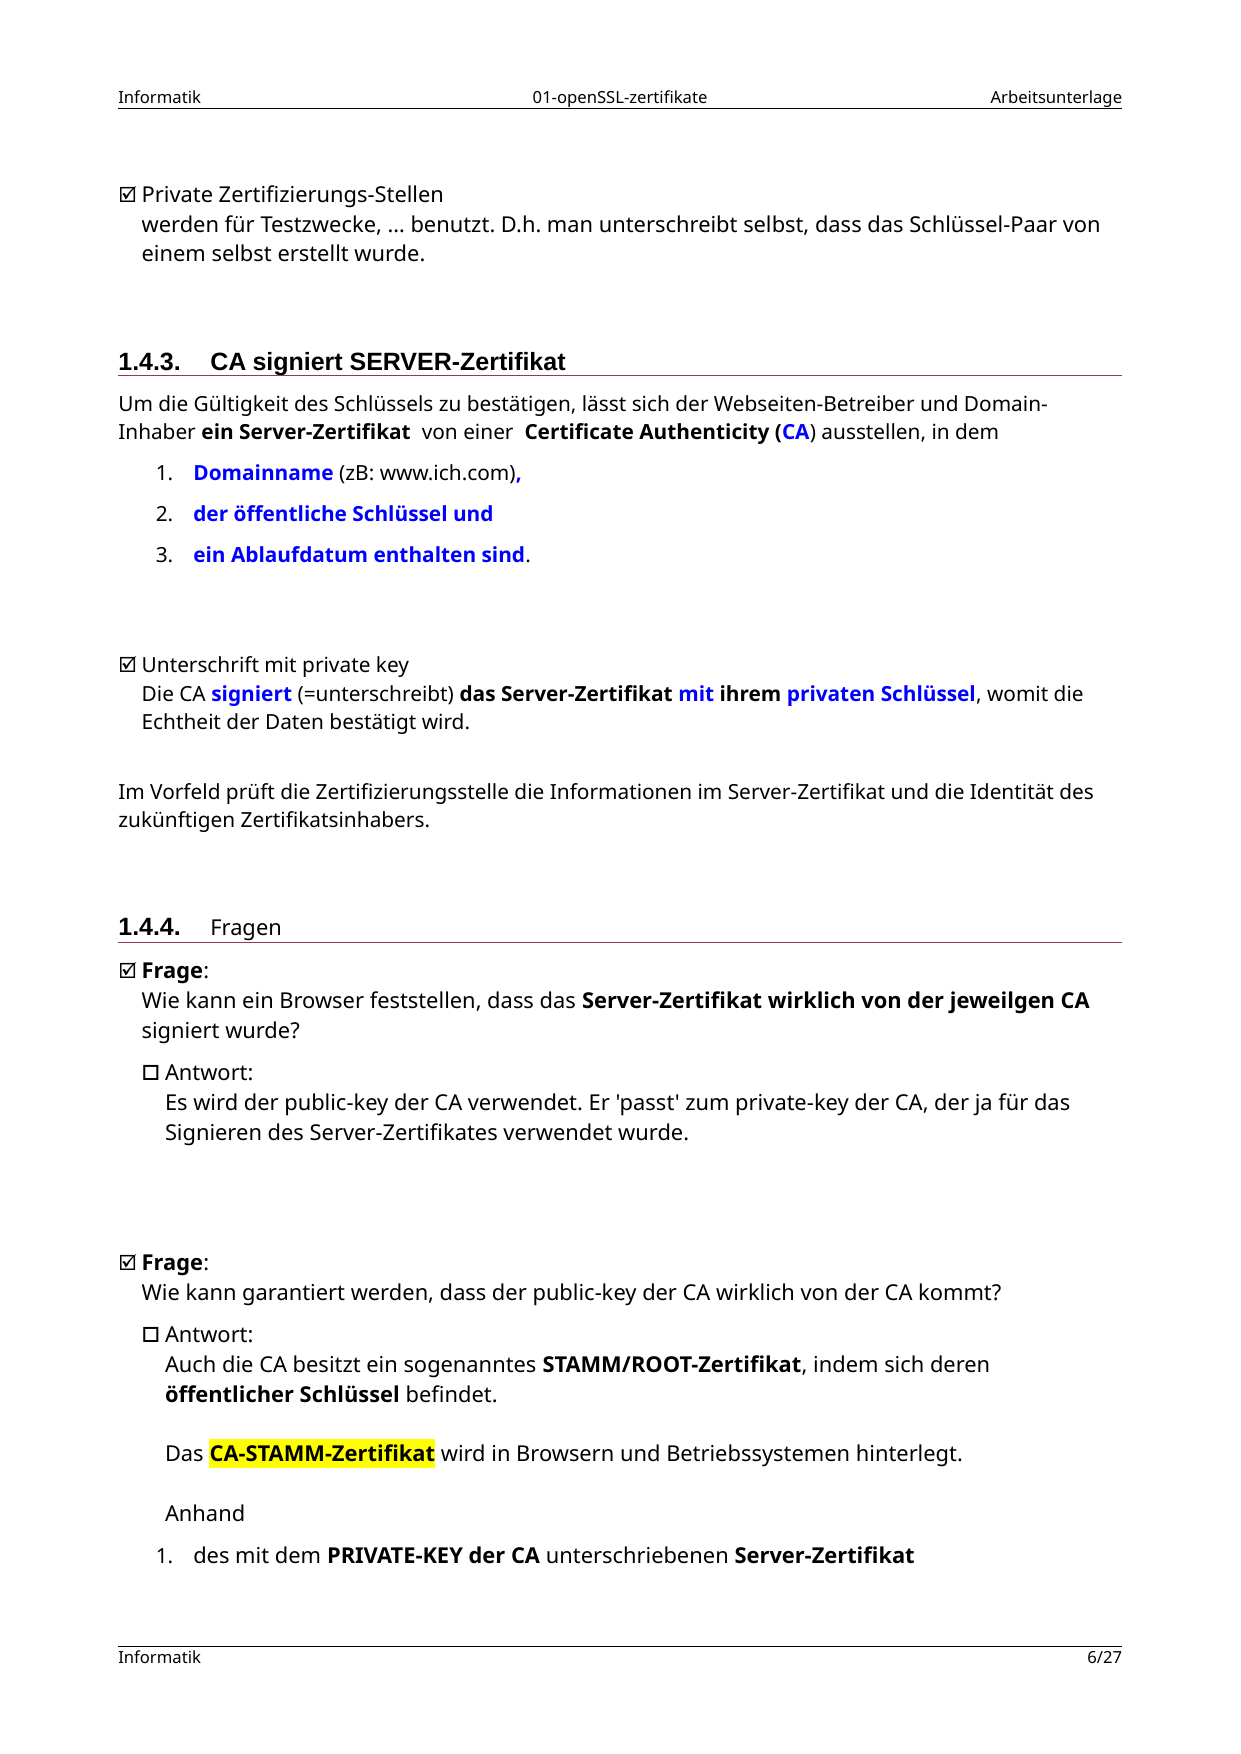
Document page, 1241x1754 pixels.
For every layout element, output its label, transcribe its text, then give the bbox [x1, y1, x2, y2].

subtitle CA signiert SERVER-Zertifikat [118, 347, 1122, 375]
list ein Ablaufdatum enthalten sind. [156, 540, 1122, 597]
list Frage: Wie kann ein Browser feststellen, dass das Server-Zertifikat wirklich von der jeweilgen CA signiert wurde? [118, 955, 1122, 1045]
list [118, 138, 1122, 166]
text Um die Gültigkeit des Schlüssels zu bestätigen, lässt sich der Webseiten-Betreiber und Domain-Inhaber ein Server-Zertifikat von einer Certificate Authenticity (CA) ausstellen, in dem [118, 389, 1122, 446]
text Im Vorfeld prüft die Zertifizierungsstelle die Informationen im Server-Zertifikat und die Identität des zukünftigen Zertifikatsinhabers. [118, 777, 1122, 834]
list Domainname (zB: www.ich.com), [156, 458, 1122, 487]
list der öffentliche Schlüssel und [156, 499, 1122, 528]
list Antwort: Auch die CA besitzt ein sogenanntes STAMM/ROOT-Zertifikat, indem sich deren öffentlicher Schlüssel befindet. Das CA-STAMM-Zertifikat wird in Browsern und Betriebssystemen hinterlegt. Anhand [141, 1319, 1122, 1528]
list des mit dem PRIVATE-KEY der CA unterschriebenen Server-Zertifikat [156, 1540, 1122, 1600]
list Private Zertifizierungs-Stellen werden für Testzwecke, … benutzt. D.h. man unterschreibt selbst, dass das Schlüssel-Paar von einem selbst erstellt wurde. [118, 179, 1122, 268]
subtitle Fragen [118, 912, 1122, 942]
list Frage: Wie kann garantiert werden, dass der public-key der CA wirklich von der CA kommt? [118, 1247, 1122, 1307]
list Antwort: Es wird der public-key der CA verwendet. Er 'passt' zum private-key der CA, der ja für das Signieren des Server-Zertifikates verwendet wurde. [141, 1057, 1122, 1235]
list Unterschrift mit private key Die CA signiert (=unterschreibt) das Server-Zertifikat mit ihrem privaten Schlüssel, womit die Echtheit der Daten bestätigt wird. [118, 651, 1122, 764]
